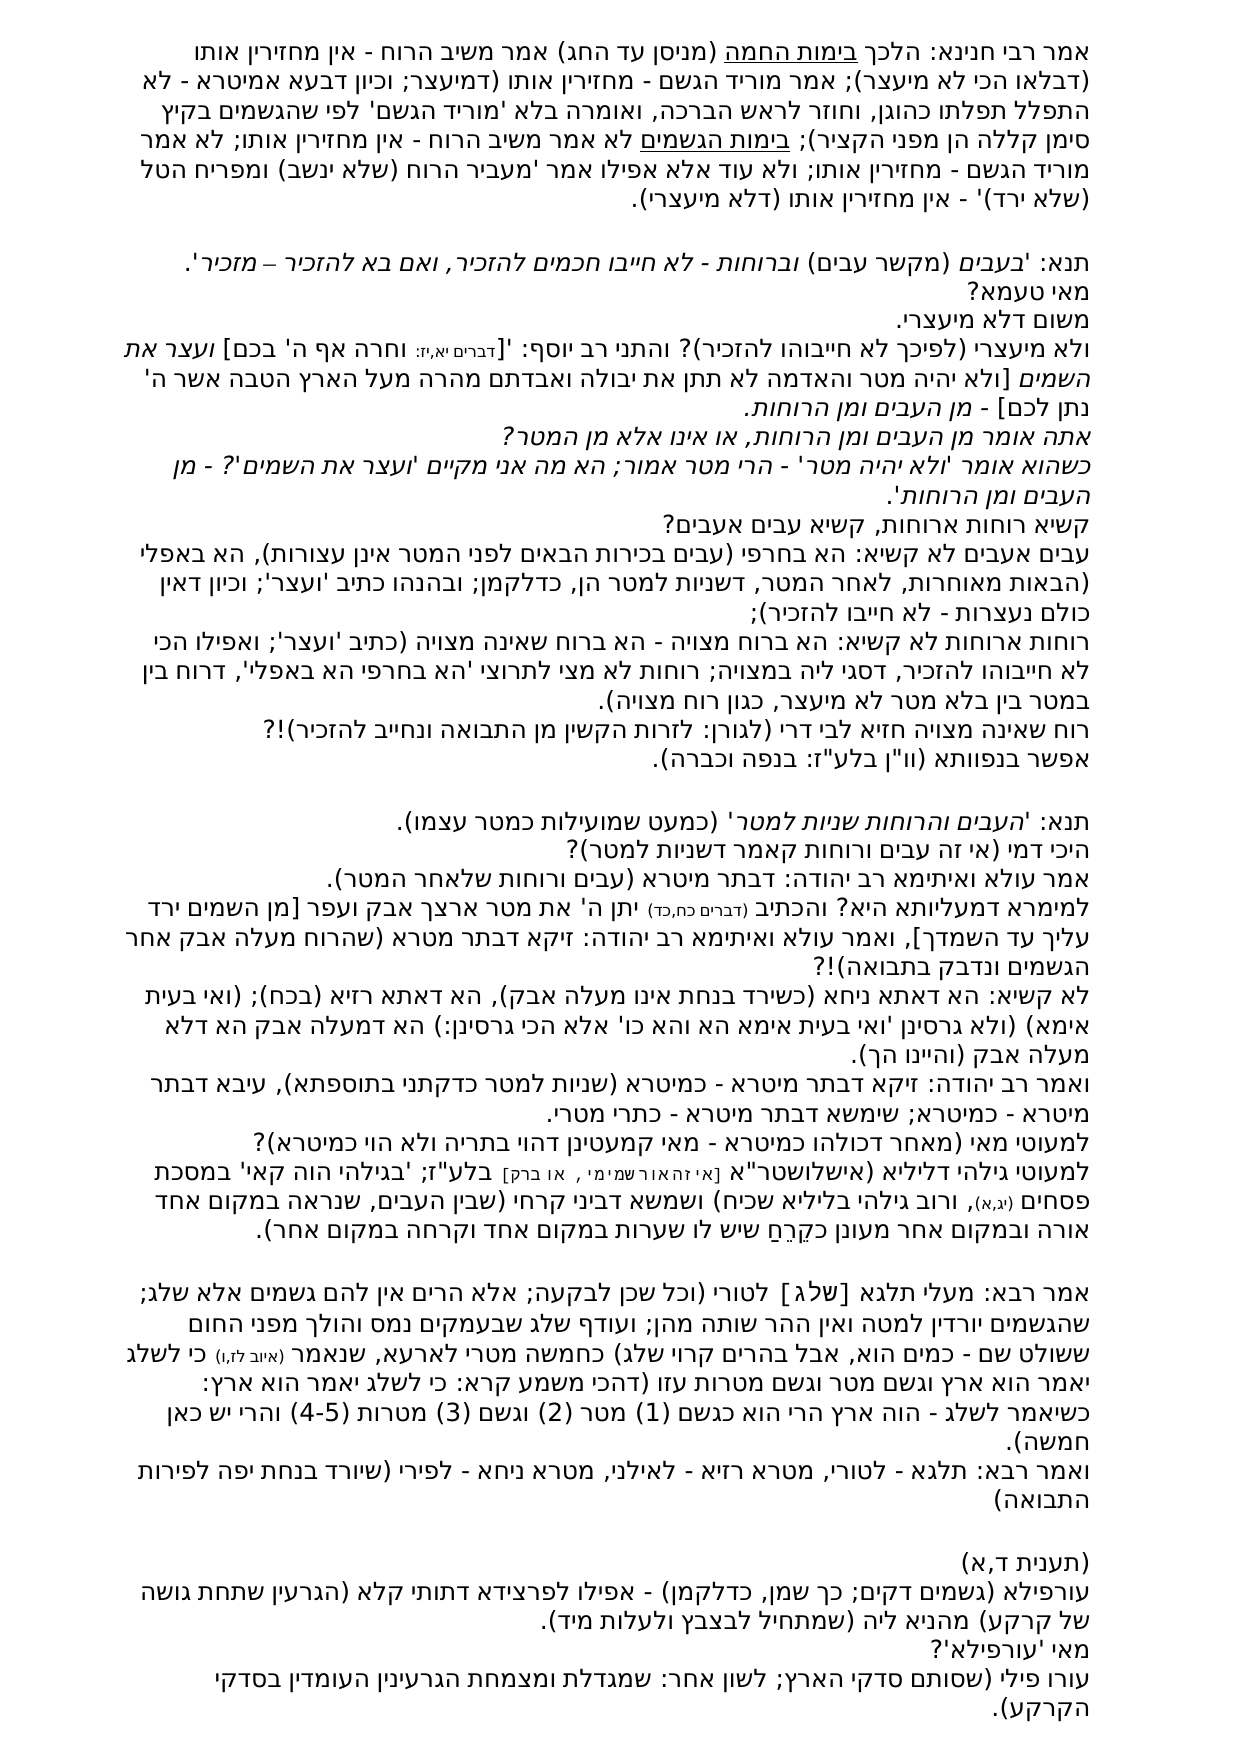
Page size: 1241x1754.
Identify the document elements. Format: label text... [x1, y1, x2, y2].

text עבים אעבים לא קשיא: הא בחרפי (עבים בכירות הבאים לפני המטר אינן עצורות), הא באפלי (הבאות מאוחרות, לאחר המטר, דשניות למטר הן, כדלקמן; ובהנהו כתיב 'ועצר'; וכיון דאין כולם נעצרות - לא חייבו להזכיר); [120, 539, 1090, 627]
text אמר רבא: מעלי תלגא [שלג] לטורי (וכל שכן לבקעה; אלא הרים אין להם גשמים אלא שלג; שהגשמים יורדין למטה ואין ההר שותה מהן; ועודף שלג שבעמקים נמס והולך מפני החום ששולט שם - כמים הוא, אבל בהרים קרוי שלג) כחמשה מטרי לארעא, שנאמר (איוב לז,ו) כי לשלג יאמר הוא ארץ וגשם מטר וגשם מטרות עזו (דהכי משמע קרא: כי לשלג יאמר הוא ארץ: כשיאמר לשלג - הוה ארץ הרי הוא כגשם (1) מטר (2) וגשם (3) מטרות (4-5) והרי יש כאן חמשה). [120, 1279, 1090, 1456]
text למעוטי מאי (מאחר דכולהו כמיטרא - מאי קמעטינן דהוי בתריה ולא הוי כמיטרא)? [120, 1128, 1090, 1157]
text אמר רבי חנינא: הלכך בימות החמה (מניסן עד החג) אמר משיב הרוח - אין מחזירין אותו (דבלאו הכי לא מיעצר); אמר מוריד הגשם - מחזירין אותו (דמיעצר; וכיון דבעא אמיטרא - לא התפלל תפלתו כהוגן, וחוזר לראש הברכה, ואומרה בלא 'מוריד הגשם' לפי שהגשמים בקיץ סימן קללה הן מפני הקציר); בימות הגשמים לא אמר משיב הרוח - אין מחזירין אותו; לא אמר מוריד הגשם - מחזירין אותו; ולא עוד אלא אפילו אמר 'מעביר הרוח (שלא ינשב) ומפריח הטל (שלא ירד)' - אין מחזירין אותו (דלא מיעצרי). [120, 37, 1090, 213]
text אפשר בנפוותא (וו"ן בלע"ז: בנפה וכברה). [120, 744, 1090, 773]
text תנא: 'העבים והרוחות שניות למטר' (כמעט שמועילות כמטר עצמו). [120, 807, 1090, 836]
text ואמר רבא: תלגא - לטורי, מטרא רזיא - לאילני, מטרא ניחא - לפירי (שיורד בנחת יפה לפירות התבואה) [120, 1456, 1090, 1514]
text תנא: 'בעבים (מקשר עבים) וברוחות - לא חייבו חכמים להזכיר, ואם בא להזכיר – מזכיר'. [120, 247, 1090, 277]
text רוחות ארוחות לא קשיא: הא ברוח מצויה - הא ברוח שאינה מצויה (כתיב 'ועצר'; ואפילו הכי לא חייבוהו להזכיר, דסגי ליה במצויה; רוחות לא מצי לתרוצי 'הא בחרפי הא באפלי', דרוח בין במטר בין בלא מטר לא מיעצר, כגון רוח מצויה). [120, 627, 1090, 715]
text כשהוא אומר 'ולא יהיה מטר' - הרי מטר אמור; הא מה אני מקיים 'ועצר את השמים'? - מן העבים ומן הרוחות'. [120, 452, 1090, 510]
text מאי 'עורפילא'? [120, 1636, 1090, 1664]
text עורפילא (גשמים דקים; כך שמן, כדלקמן) - אפילו לפרצידא דתותי קלא (הגרעין שתחת גושה של קרקע) מהניא ליה (שמתחיל לבצבץ ולעלות מיד). [120, 1577, 1090, 1636]
text קשיא רוחות ארוחות, קשיא עבים אעבים? [120, 510, 1090, 539]
text משום דלא מיעצרי. [120, 306, 1090, 335]
text ואמר רב יהודה: זיקא דבתר מיטרא - כמיטרא (שניות למטר כדקתני בתוספתא), עיבא דבתר מיטרא - כמיטרא; שימשא דבתר מיטרא - כתרי מטרי. [120, 1069, 1090, 1128]
text רוח שאינה מצויה חזיא לבי דרי (לגורן: לזרות הקשין מן התבואה ונחייב להזכיר)!? [120, 715, 1090, 744]
text (תענית ד,א) [120, 1548, 1090, 1577]
text היכי דמי (אי זה עבים ורוחות קאמר דשניות למטר)? [120, 836, 1090, 865]
text אתה אומר מן העבים ומן הרוחות, או אינו אלא מן המטר? [120, 423, 1090, 452]
text אמר עולא ואיתימא רב יהודה: דבתר מיטרא (עבים ורוחות שלאחר המטר). [120, 865, 1090, 894]
text עורו פילי (שסותם סדקי הארץ; לשון אחר: שמגדלת ומצמחת הגרעינין העומדין בסדקי הקרקע). [120, 1664, 1090, 1722]
text לא קשיא: הא דאתא ניחא (כשירד בנחת אינו מעלה אבק), הא דאתא רזיא (בכח); (ואי בעית אימא) (ולא גרסינן 'ואי בעית אימא הא והא כו' אלא הכי גרסינן:) הא דמעלה אבק הא דלא מעלה אבק (והיינו הך). [120, 982, 1090, 1069]
text למעוטי גילהי דליליא (אישלושטר"א [איזה אור שמימי, או ברק] בלע"ז; 'בגילהי הוה קאי' במסכת פסחים (יג,א), ורוב גילהי בליליא שכיח) ושמשא דביני קרחי (שבין העבים, שנראה במקום אחד אורה ובמקום אחר מעונן כקֵרֵחַ שיש לו שערות במקום אחד וקרחה במקום אחר). [120, 1157, 1090, 1245]
text ולא מיעצרי (לפיכך לא חייבוהו להזכיר)? והתני רב יוסף: '[דברים יא,יז: וחרה אף ה' בכם] ועצר את השמים [ולא יהיה מטר והאדמה לא תתן את יבולה ואבדתם מהרה מעל הארץ הטבה אשר ה' נתן לכם] - מן העבים ומן הרוחות. [120, 335, 1090, 423]
text למימרא דמעליותא היא? והכתיב (דברים כח,כד) יתן ה' את מטר ארצך אבק ועפר [מן השמים ירד עליך עד השמדך], ואמר עולא ואיתימא רב יהודה: זיקא דבתר מטרא (שהרוח מעלה אבק אחר הגשמים ונדבק בתבואה)!? [120, 894, 1090, 982]
text מאי טעמא? [120, 277, 1090, 306]
